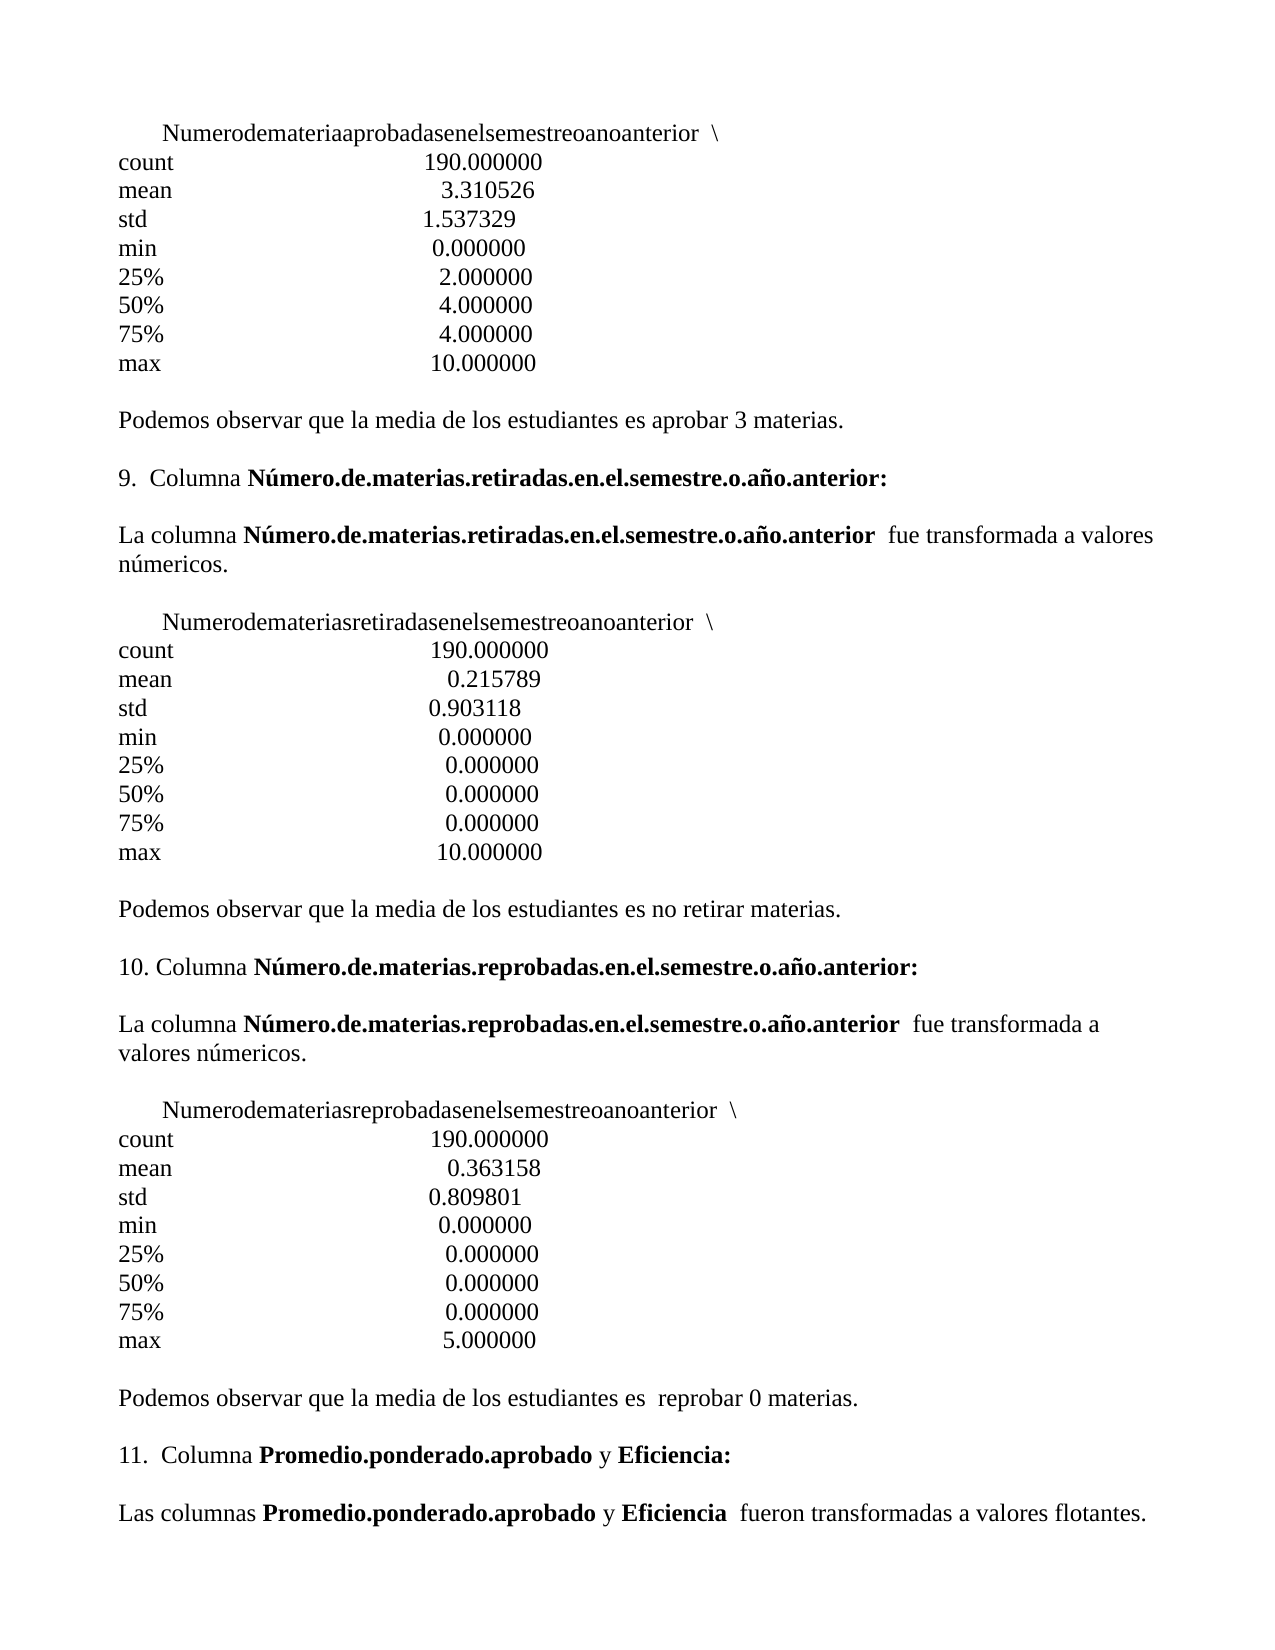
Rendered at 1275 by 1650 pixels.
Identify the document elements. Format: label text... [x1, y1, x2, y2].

text std 1.537329 [118, 204, 1157, 233]
text 75% 4.000000 [118, 319, 1157, 348]
text count 190.000000 [118, 1124, 1157, 1153]
text min 0.000000 [118, 233, 1157, 262]
text 50% 0.000000 [118, 1268, 1157, 1297]
text 50% 0.000000 [118, 779, 1157, 808]
text La columna Número.de.materias.retiradas.en.el.semestre.o.año.anterior fue transformada a valores númericos. [118, 521, 1157, 578]
text count 190.000000 [118, 147, 1157, 176]
text 50% 4.000000 [118, 291, 1157, 319]
text std 0.809801 [118, 1182, 1157, 1211]
text 75% 0.000000 [118, 1297, 1157, 1326]
text 25% 0.000000 [118, 1239, 1157, 1268]
text max 5.000000 [118, 1326, 1157, 1354]
text 10. Columna Número.de.materias.reprobadas.en.el.semestre.o.año.anterior: [118, 952, 1157, 981]
text Numerodemateriaaprobadasenelsemestreoanoanterior \ [118, 118, 1157, 147]
text mean 0.363158 [118, 1153, 1157, 1182]
text La columna Número.de.materias.reprobadas.en.el.semestre.o.año.anterior fue transformada a valores númericos. [118, 1009, 1157, 1067]
text Podemos observar que la media de los estudiantes es no retirar materias. [118, 894, 1157, 923]
text max 10.000000 [118, 348, 1157, 377]
text max 10.000000 [118, 837, 1157, 866]
text min 0.000000 [118, 1211, 1157, 1239]
text Numerodemateriasretiradasenelsemestreoanoanterior \ [118, 607, 1157, 636]
text 11. Columna Promedio.ponderado.aprobado y Eficiencia: [118, 1441, 1157, 1469]
text 9. Columna Número.de.materias.retiradas.en.el.semestre.o.año.anterior: [118, 463, 1157, 492]
text Podemos observar que la media de los estudiantes es reprobar 0 materias. [118, 1383, 1157, 1412]
text std 0.903118 [118, 693, 1157, 722]
text 25% 2.000000 [118, 262, 1157, 291]
text Numerodemateriasreprobadasenelsemestreoanoanterior \ [118, 1096, 1157, 1124]
text Las columnas Promedio.ponderado.aprobado y Eficiencia fueron transformadas a valores flotantes. [118, 1498, 1157, 1527]
text mean 0.215789 [118, 664, 1157, 693]
text 75% 0.000000 [118, 808, 1157, 837]
text count 190.000000 [118, 636, 1157, 664]
text Podemos observar que la media de los estudiantes es aprobar 3 materias. [118, 406, 1157, 434]
text min 0.000000 [118, 722, 1157, 751]
text 25% 0.000000 [118, 751, 1157, 779]
text mean 3.310526 [118, 176, 1157, 204]
